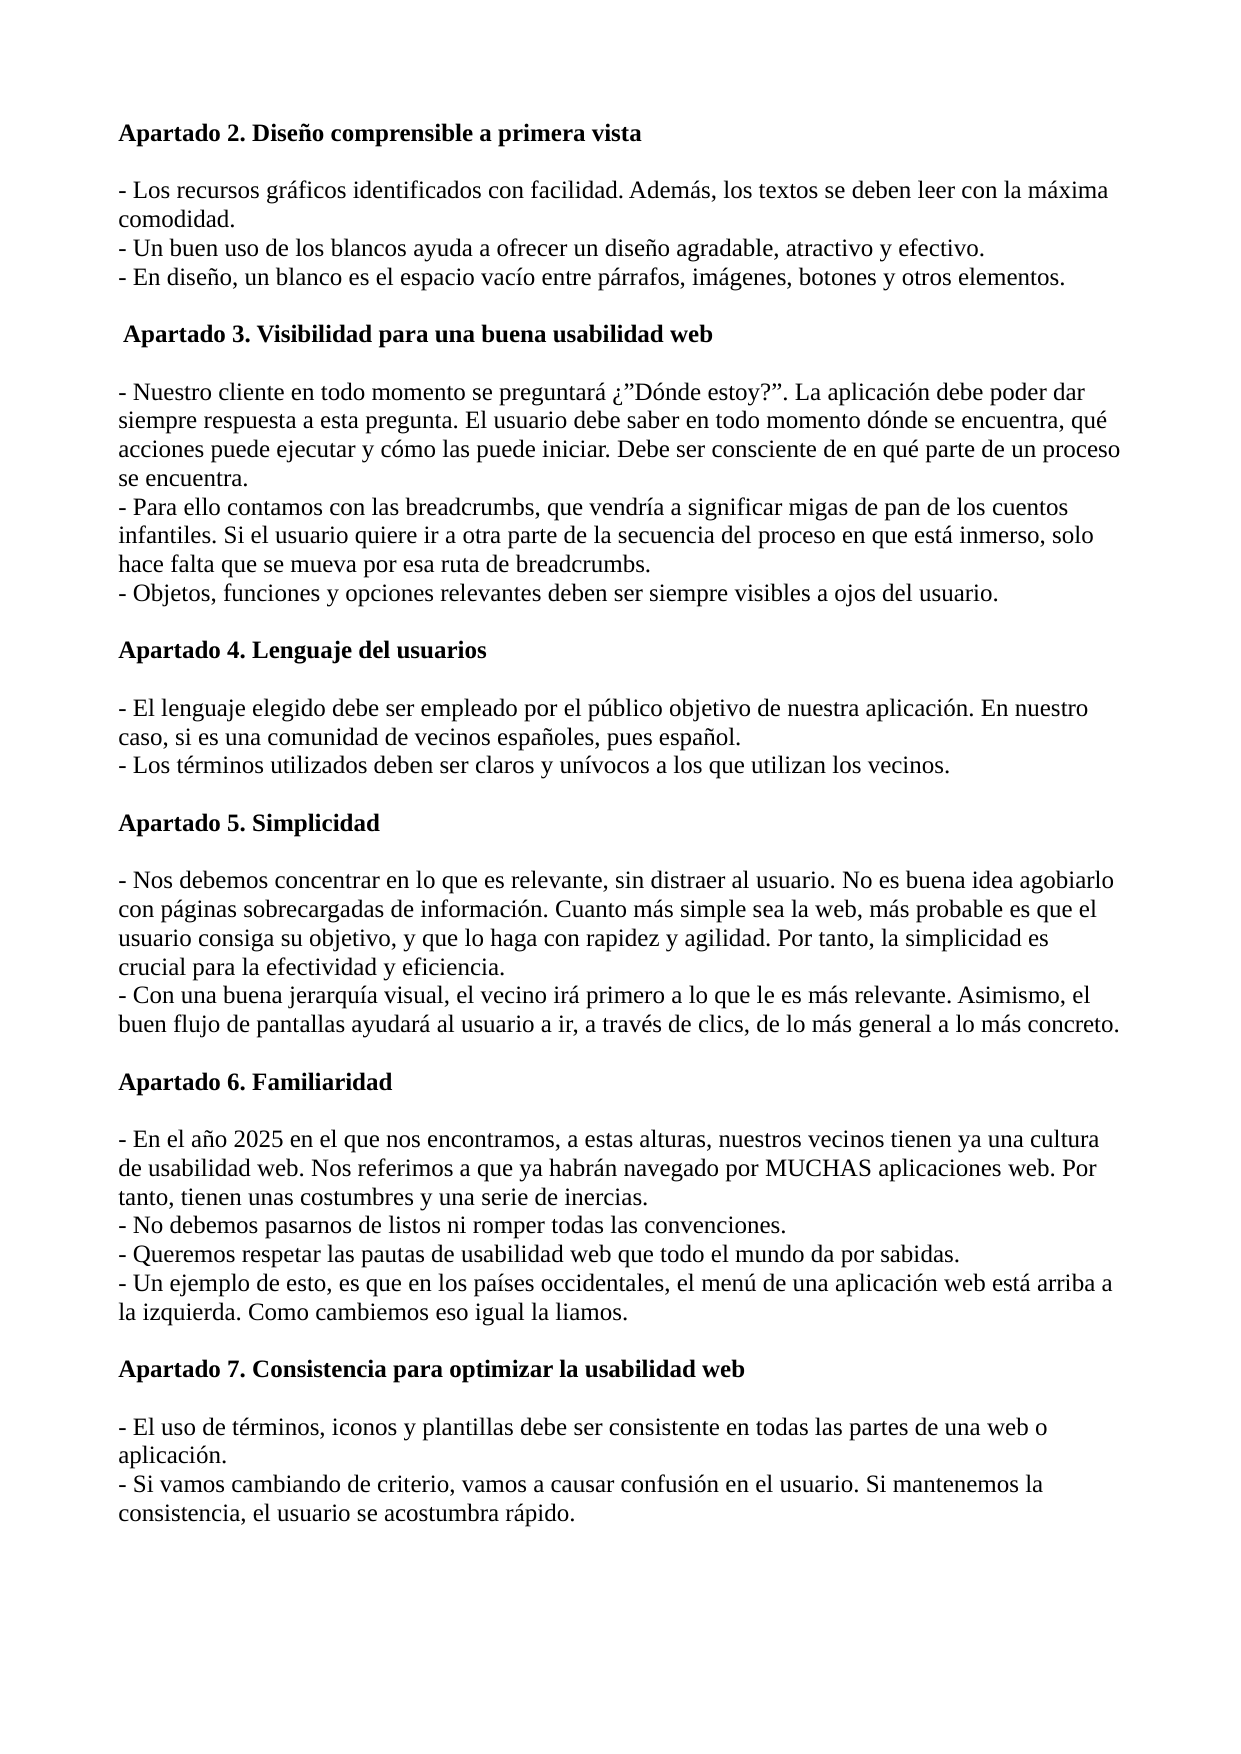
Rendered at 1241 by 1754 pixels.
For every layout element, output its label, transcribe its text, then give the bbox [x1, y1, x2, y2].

text - Los recursos gráficos identificados con facilidad. Además, los textos se deben leer con la máxima comodidad. [118, 176, 1122, 233]
text Apartado 5. Simplicidad [118, 808, 1122, 837]
text - Queremos respetar las pautas de usabilidad web que todo el mundo da por sabidas. [118, 1239, 1122, 1268]
text - Para ello contamos con las breadcrumbs, que vendría a significar migas de pan de los cuentos infantiles. Si el usuario quiere ir a otra parte de la secuencia del proceso en que está inmerso, solo hace falta que se mueva por esa ruta de breadcrumbs. [118, 492, 1122, 578]
text Apartado 6. Familiaridad [118, 1067, 1122, 1096]
text - En diseño, un blanco es el espacio vacío entre párrafos, imágenes, botones y otros elementos. [118, 262, 1122, 291]
text - Un buen uso de los blancos ayuda a ofrecer un diseño agradable, atractivo y efectivo. [118, 233, 1122, 262]
text - En el año 2025 en el que nos encontramos, a estas alturas, nuestros vecinos tienen ya una cultura de usabilidad web. Nos referimos a que ya habrán navegado por MUCHAS aplicaciones web. Por tanto, tienen unas costumbres y una serie de inercias. [118, 1124, 1122, 1211]
text - El lenguaje elegido debe ser empleado por el público objetivo de nuestra aplicación. En nuestro caso, si es una comunidad de vecinos españoles, pues español. [118, 693, 1122, 751]
text Apartado 3. Visibilidad para una buena usabilidad web [118, 319, 1122, 348]
text - Con una buena jerarquía visual, el vecino irá primero a lo que le es más relevante. Asimismo, el buen flujo de pantallas ayudará al usuario a ir, a través de clics, de lo más general a lo más concreto. [118, 981, 1122, 1038]
text - Nuestro cliente en todo momento se preguntará ¿”Dónde estoy?”. La aplicación debe poder dar siempre respuesta a esta pregunta. El usuario debe saber en todo momento dónde se encuentra, qué acciones puede ejecutar y cómo las puede iniciar. Debe ser consciente de en qué parte de un proceso se encuentra. [118, 377, 1122, 492]
text Apartado 4. Lenguaje del usuarios [118, 636, 1122, 664]
text - Si vamos cambiando de criterio, vamos a causar confusión en el usuario. Si mantenemos la consistencia, el usuario se acostumbra rápido. [118, 1469, 1122, 1527]
text Apartado 7. Consistencia para optimizar la usabilidad web [118, 1354, 1122, 1383]
text - Objetos, funciones y opciones relevantes deben ser siempre visibles a ojos del usuario. [118, 578, 1122, 607]
text Apartado 2. Diseño comprensible a primera vista [118, 118, 1122, 147]
text - Los términos utilizados deben ser claros y unívocos a los que utilizan los vecinos. [118, 751, 1122, 779]
text - Nos debemos concentrar en lo que es relevante, sin distraer al usuario. No es buena idea agobiarlo con páginas sobrecargadas de información. Cuanto más simple sea la web, más probable es que el usuario consiga su objetivo, y que lo haga con rapidez y agilidad. Por tanto, la simplicidad es crucial para la efectividad y eficiencia. [118, 866, 1122, 981]
text - Un ejemplo de esto, es que en los países occidentales, el menú de una aplicación web está arriba a la izquierda. Como cambiemos eso igual la liamos. [118, 1268, 1122, 1326]
text - No debemos pasarnos de listos ni romper todas las convenciones. [118, 1211, 1122, 1239]
text - El uso de términos, iconos y plantillas debe ser consistente en todas las partes de una web o aplicación. [118, 1412, 1122, 1469]
